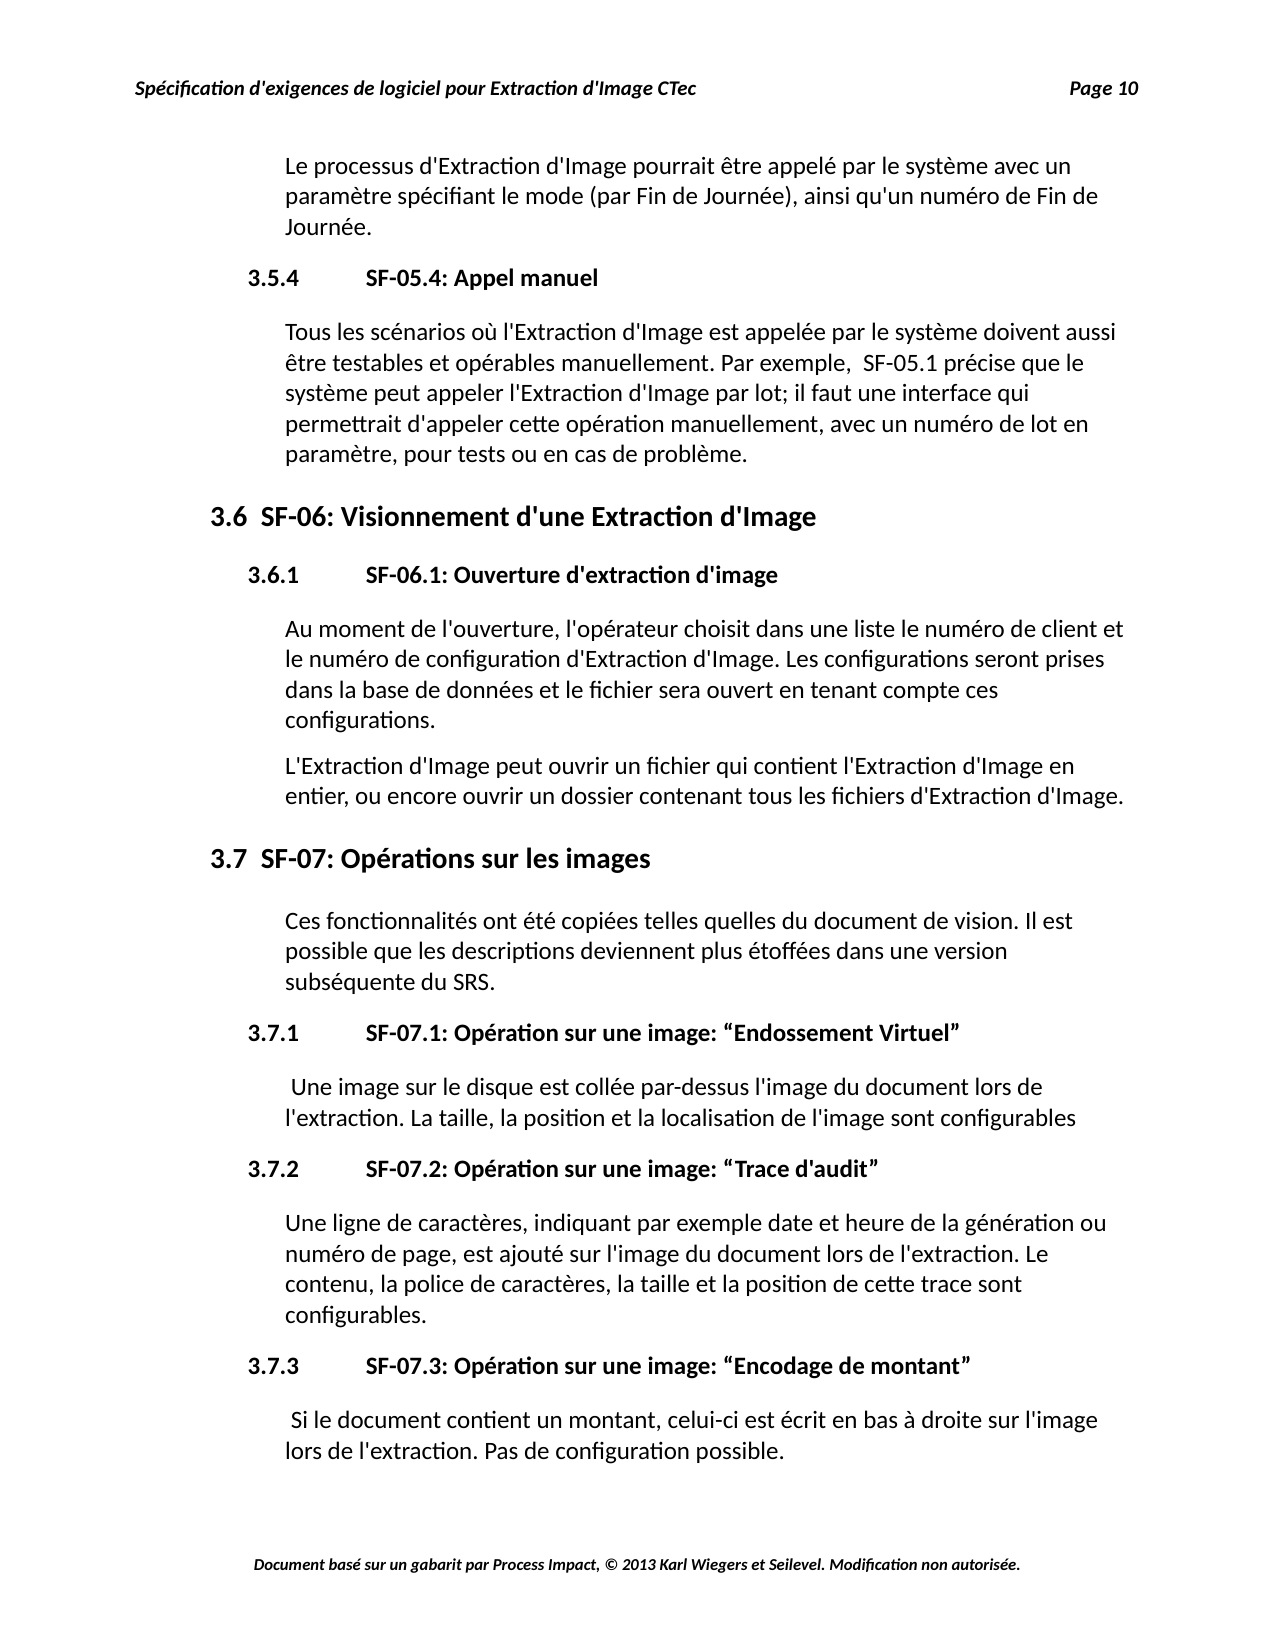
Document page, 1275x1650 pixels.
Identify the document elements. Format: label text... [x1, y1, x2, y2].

subtitle SF-06: Visionnement d'une Extraction d'Image [210, 498, 1140, 534]
list Une ligne de caractères, indiquant par exemple date et heure de la génération ou numéro de page, est ajouté sur l'image du document lors de l'extraction. Le contenu, la police de caractères, la taille et la position de cette trace sont configurables. [247, 1207, 1140, 1329]
list L'Extraction d'Image peut ouvrir un fichier qui contient l'Extraction d'Image en entier, ou encore ouvrir un dossier contenant tous les fichiers d'Extraction d'Image. [247, 750, 1140, 811]
text Ces fonctionnalités ont été copiées telles quelles du document de vision. Il est possible que les descriptions deviennent plus étoffées dans une version subséquente du SRS. [135, 905, 1140, 996]
list Une image sur le disque est collée par-dessus l'image du document lors de l'extraction. La taille, la position et la localisation de l'image sont configurables [247, 1071, 1140, 1132]
subtitle SF-07.3: Opération sur une image: “Encodage de montant” [247, 1354, 1140, 1379]
subtitle SF-05.4: Appel manuel [247, 267, 1140, 292]
list Si le document contient un montant, celui-ci est écrit en bas à droite sur l'image lors de l'extraction. Pas de configuration possible. [247, 1404, 1140, 1466]
subtitle SF-07.1: Opération sur une image: “Endossement Virtuel” [247, 1021, 1140, 1046]
list Au moment de l'ouverture, l'opérateur choisit dans une liste le numéro de client et le numéro de configuration d'Extraction d'Image. Les configurations seront prises dans la base de données et le fichier sera ouvert en tenant compte ces configurations. [247, 613, 1140, 735]
list Le processus d'Extraction d'Image pourrait être appelé par le système avec un paramètre spécifiant le mode (par Fin de Journée), ainsi qu'un numéro de Fin de Journée. [247, 150, 1140, 242]
list Tous les scénarios où l'Extraction d'Image est appelée par le système doivent aussi être testables et opérables manuellement. Par exemple, SF-05.1 précise que le système peut appeler l'Extraction d'Image par lot; il faut une interface qui permettrait d'appeler cette opération manuellement, avec un numéro de lot en paramètre, pour tests ou en cas de problème. [247, 317, 1140, 469]
subtitle SF-06.1: Ouverture d'extraction d'image [247, 563, 1140, 588]
subtitle SF-07.2: Opération sur une image: “Trace d'audit” [247, 1157, 1140, 1182]
subtitle SF-07: Opérations sur les images [210, 840, 1140, 876]
